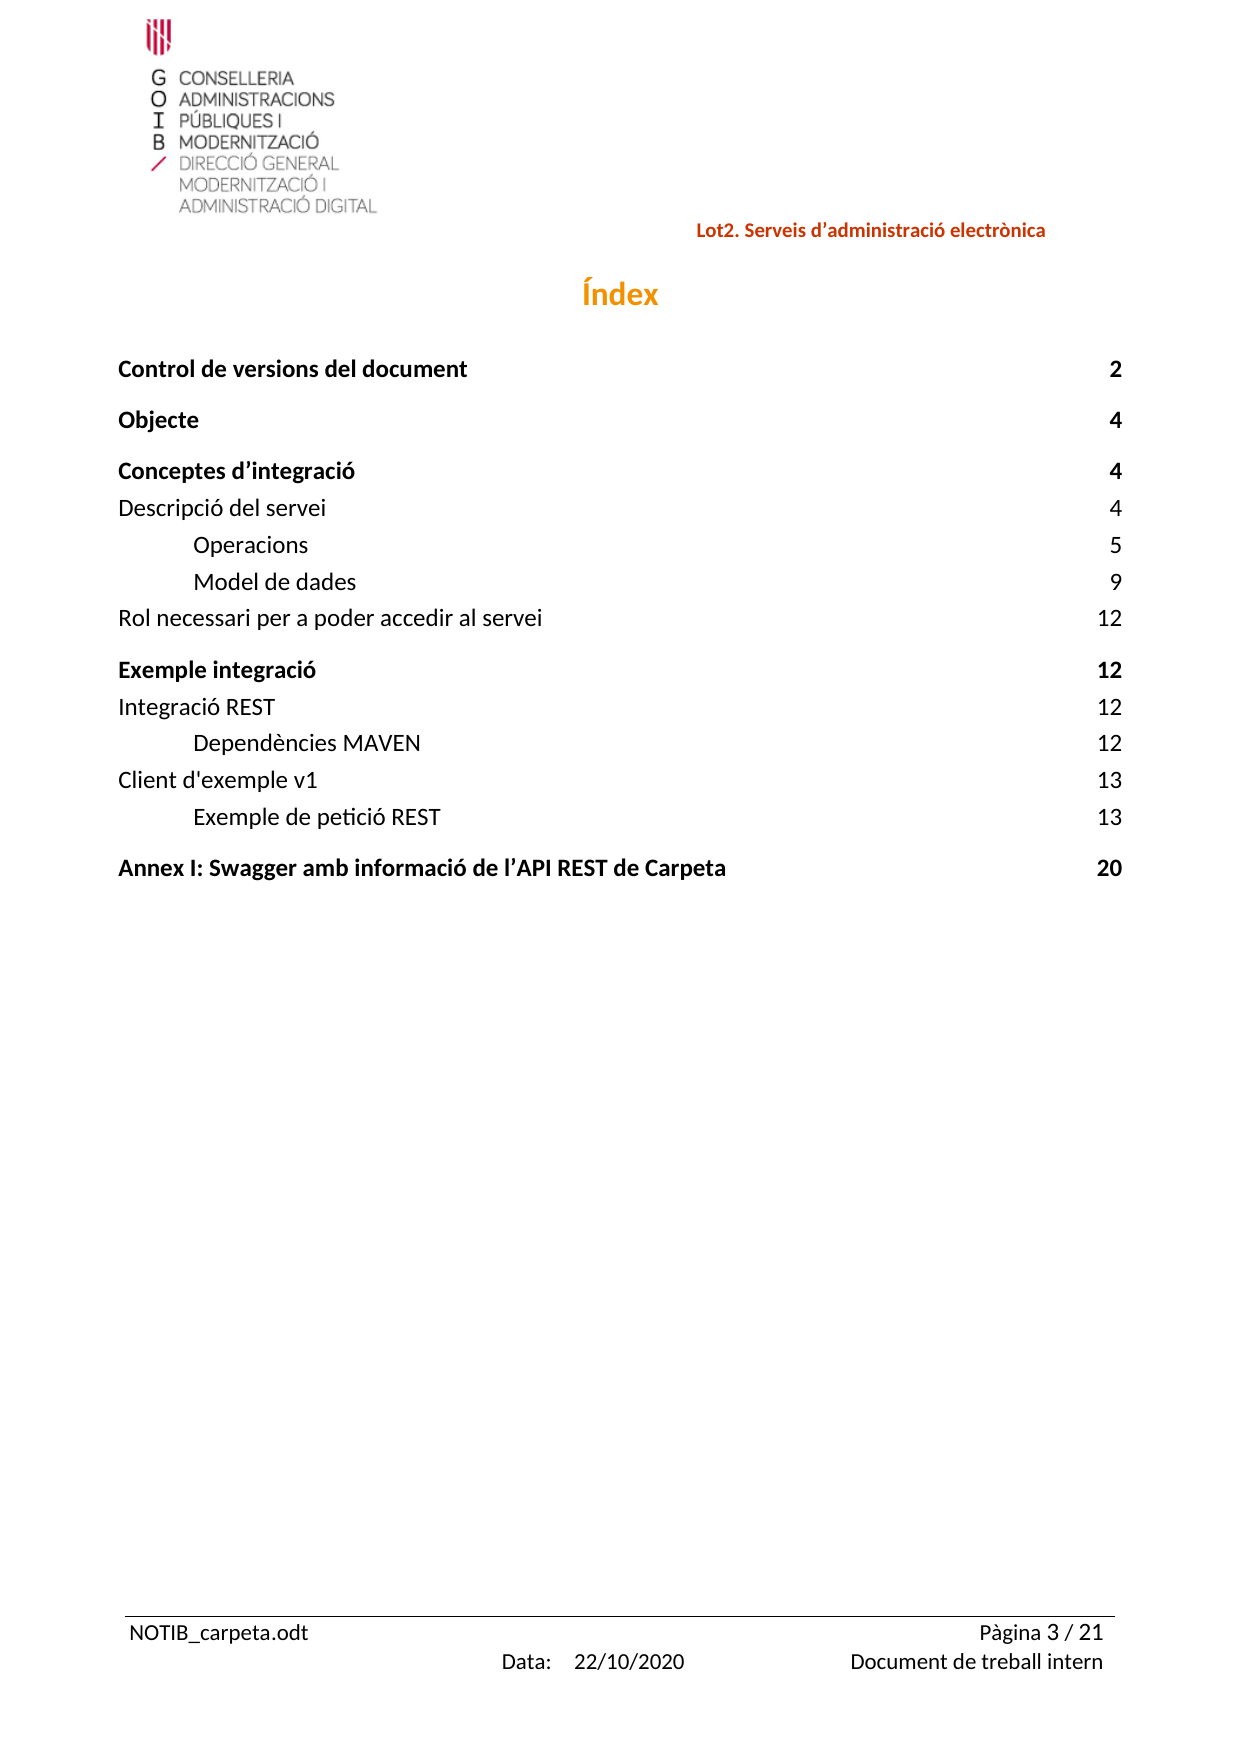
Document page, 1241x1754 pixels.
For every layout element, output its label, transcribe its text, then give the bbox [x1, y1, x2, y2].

text Model de dades 9 [193, 566, 1122, 596]
text Descripció del servei 4 [118, 492, 1122, 523]
text Rol necessari per a poder accedir al servei 12 [118, 602, 1122, 633]
text Dependències MAVEN 12 [193, 727, 1122, 758]
text Conceptes d’integració 4 [118, 455, 1122, 486]
picture [118, 13, 400, 238]
text Objecte 4 [118, 404, 1122, 434]
text Annex I: Swagger amb informació de l’API REST de Carpeta 20 [118, 852, 1122, 883]
text Control de versions del document 2 [118, 353, 1122, 383]
text Client d'exemple v1 13 [118, 764, 1122, 795]
text Índex [118, 273, 1122, 314]
text Integració REST 12 [118, 691, 1122, 721]
text Exemple integració 12 [118, 654, 1122, 684]
text Exemple de petició REST 13 [193, 801, 1122, 831]
text Operacions 5 [193, 529, 1122, 559]
